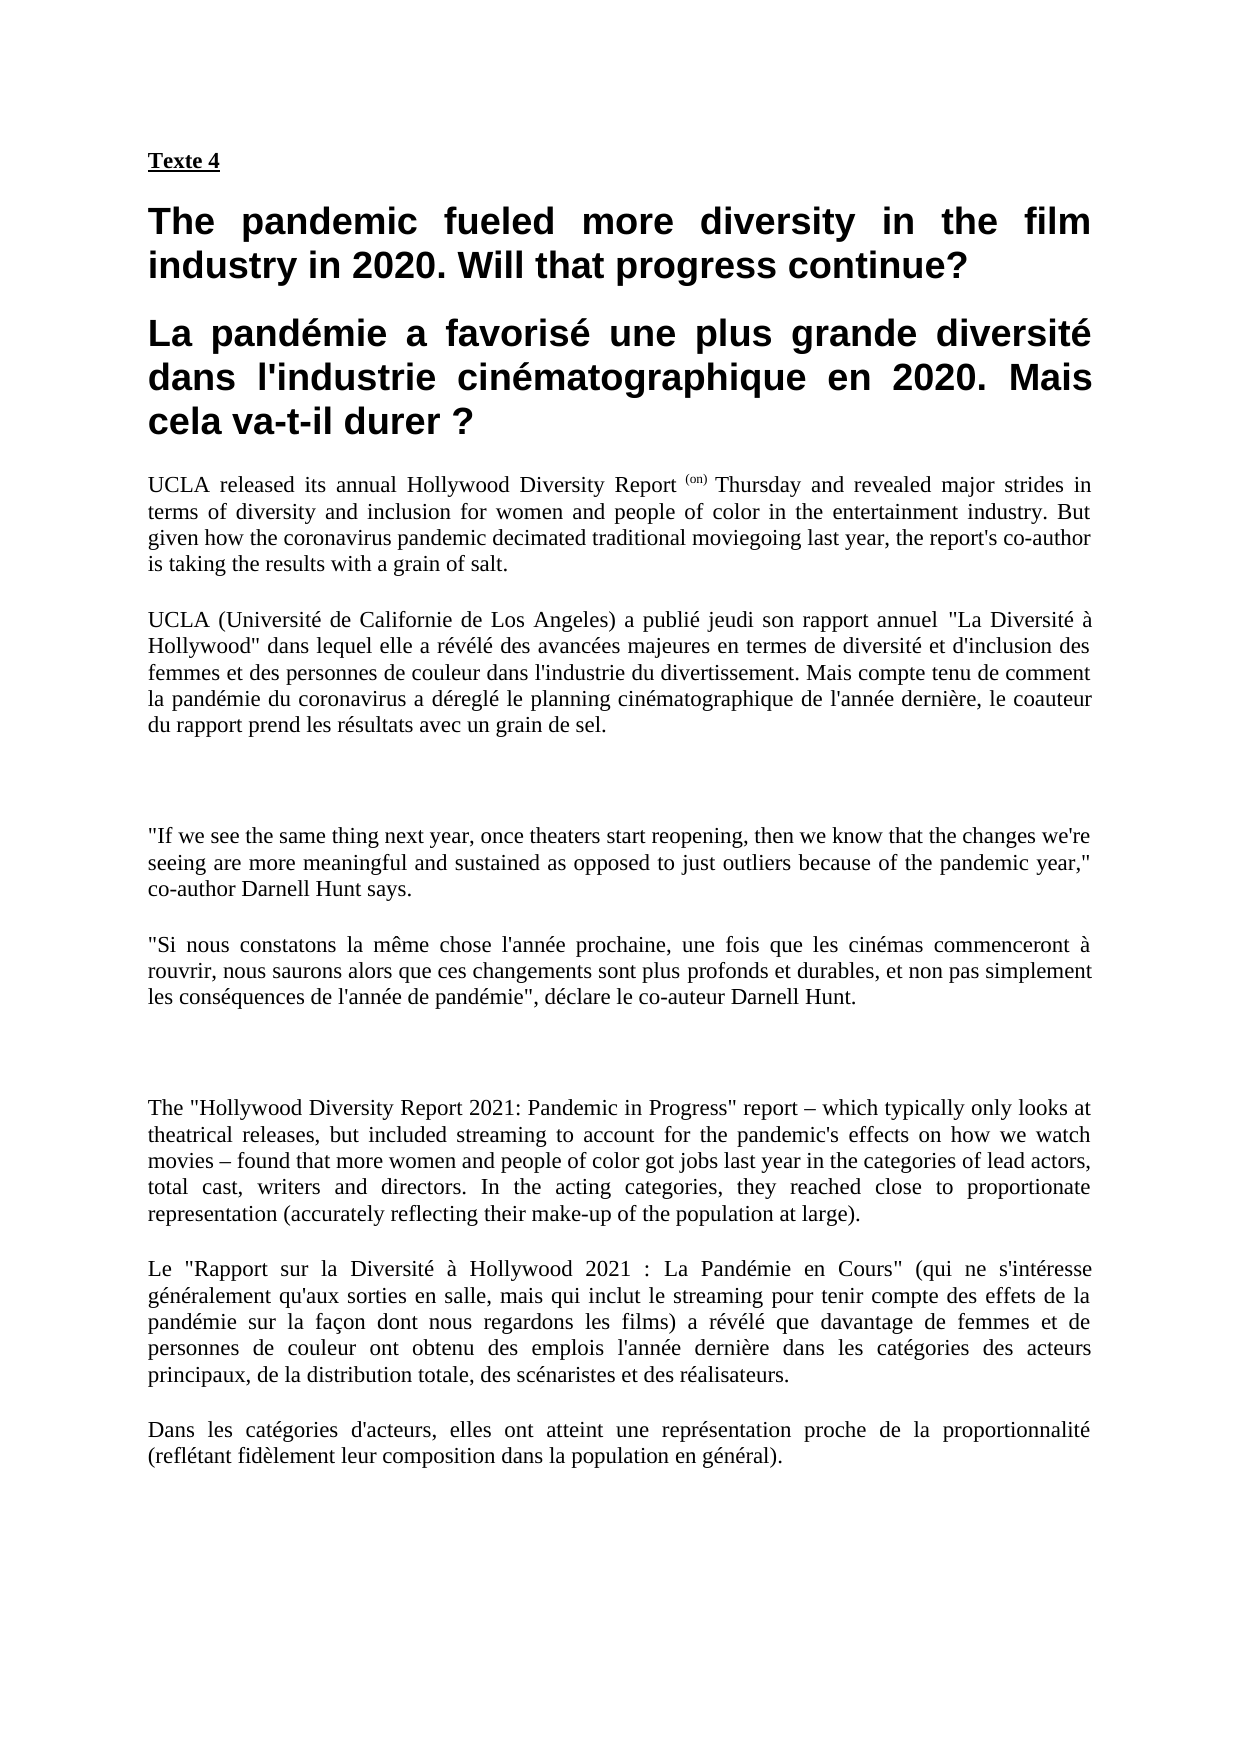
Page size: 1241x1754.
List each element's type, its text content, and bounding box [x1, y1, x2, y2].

text The "Hollywood Diversity Report 2021: Pandemic in Progress" report – which typically only looks at theatrical releases, but included streaming to account for the pandemic's effects on how we watch movies – found that more women and people of color got jobs last year in the categories of lead actors, total cast, writers and directors. In the acting categories, they reached close to proportionate representation (accurately reflecting their make-up of the population at large). [148, 1094, 1093, 1226]
subtitle The pandemic fueled more diversity in the film industry in 2020. Will that progress continue? [148, 199, 1093, 286]
subtitle La pandémie a favorisé une plus grande diversité dans l'industrie cinématographique en 2020. Mais cela va-t-il durer ? [148, 311, 1093, 442]
text UCLA (Université de Californie de Los Angeles) a publié jeudi son rapport annuel "La Diversité à Hollywood" dans lequel elle a révélé des avancées majeures en termes de diversité et d'inclusion des femmes et des personnes de couleur dans l'industrie du divertissement. Mais compte tenu de comment la pandémie du coronavirus a déreglé le planning cinématographique de l'année dernière, le coauteur du rapport prend les résultats avec un grain de sel. [148, 606, 1093, 738]
text "If we see the same thing next year, once theaters start reopening, then we know that the changes we're seeing are more meaningful and sustained as opposed to just outliers because of the pandemic year," co-author Darnell Hunt says. [148, 822, 1093, 901]
text Texte 4 [148, 148, 1093, 174]
text UCLA released its annual Hollywood Diversity Report (on) Thursday and revealed major strides in terms of diversity and inclusion for women and people of color in the entertainment industry. But given how the coronavirus pandemic decimated traditional moviegoing last year, the report's co-author is taking the results with a grain of salt. [148, 471, 1093, 577]
text Dans les catégories d'acteurs, elles ont atteint une représentation proche de la proportionnalité (reflétant fidèlement leur composition dans la population en général). [148, 1416, 1093, 1469]
text Le "Rapport sur la Diversité à Hollywood 2021 : La Pandémie en Cours" (qui ne s'intéresse généralement qu'aux sorties en salle, mais qui inclut le streaming pour tenir compte des effets de la pandémie sur la façon dont nous regardons les films) a révélé que davantage de femmes et de personnes de couleur ont obtenu des emplois l'année dernière dans les catégories des acteurs principaux, de la distribution totale, des scénaristes et des réalisateurs. [148, 1255, 1093, 1387]
text "Si nous constatons la même chose l'année prochaine, une fois que les cinémas commenceront à rouvrir, nous saurons alors que ces changements sont plus profonds et durables, et non pas simplement les conséquences de l'année de pandémie", déclare le co-auteur Darnell Hunt. [148, 931, 1093, 1010]
